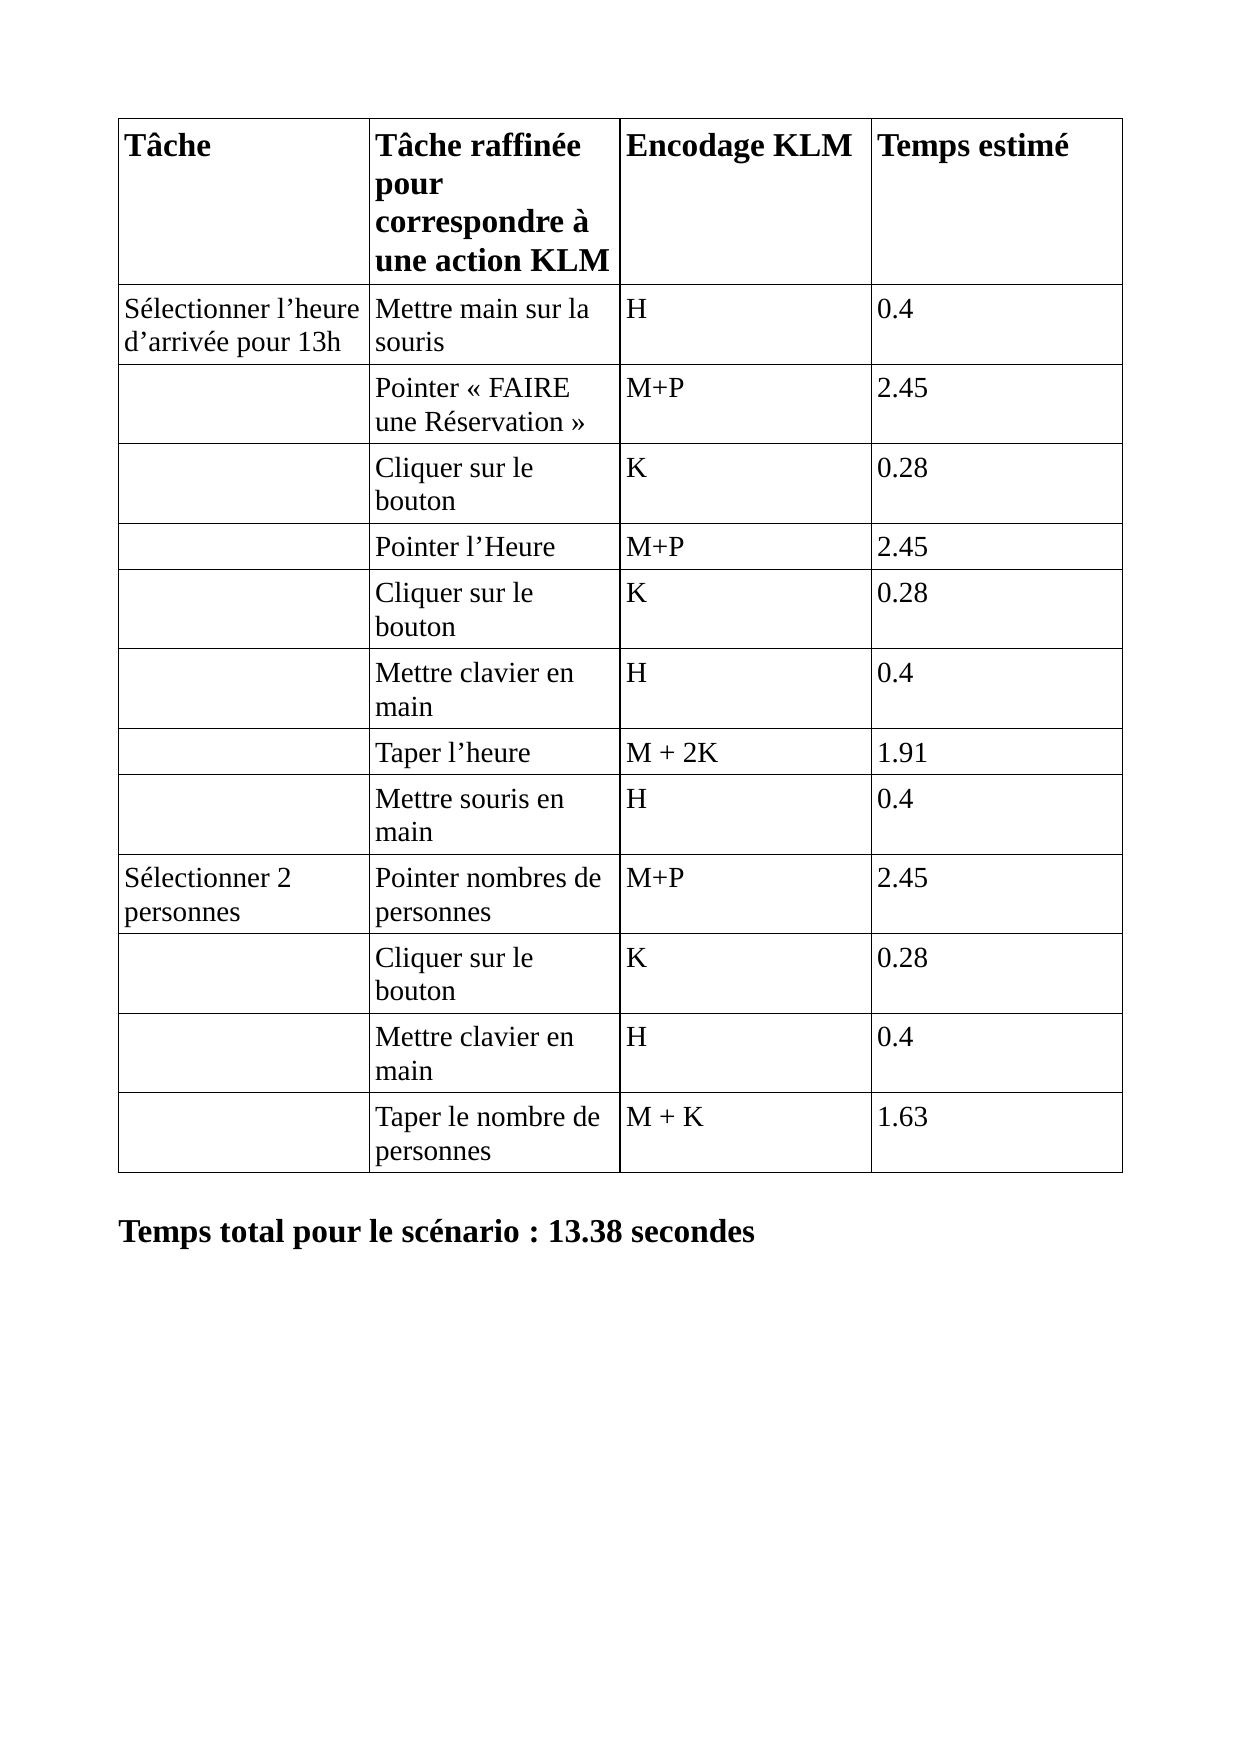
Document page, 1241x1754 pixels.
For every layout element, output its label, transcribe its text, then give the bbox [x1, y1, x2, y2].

table_cell [119, 775, 369, 853]
table_cell H [621, 285, 871, 363]
table_cell [119, 729, 369, 774]
table_cell M+P [621, 524, 871, 569]
table_cell M + K [621, 1093, 871, 1172]
table_cell Taper le nombre de personnes [370, 1093, 619, 1172]
table_cell Cliquer sur le bouton [370, 570, 619, 648]
table_cell Pointer nombres de personnes [370, 855, 619, 933]
table_cell 0.4 [872, 649, 1122, 728]
table_header Temps estimé [872, 119, 1122, 284]
table_cell Cliquer sur le bouton [370, 444, 619, 523]
table_cell 1.63 [872, 1093, 1122, 1172]
table_cell Mettre clavier en main [370, 1014, 619, 1092]
table_cell 0.4 [872, 1014, 1122, 1092]
table_cell H [621, 649, 871, 728]
table_cell [119, 444, 369, 523]
table_cell [119, 570, 369, 648]
table_cell 2.45 [872, 524, 1122, 569]
table_cell Mettre clavier en main [370, 649, 619, 728]
table_cell [119, 649, 369, 728]
table_cell M+P [621, 365, 871, 443]
table_cell Cliquer sur le bouton [370, 934, 619, 1013]
table_cell 0.28 [872, 570, 1122, 648]
table_cell Sélectionner l’heure d’arrivée pour 13h [119, 285, 369, 363]
table_cell 2.45 [872, 855, 1122, 933]
table_cell K [621, 934, 871, 1013]
table_cell [119, 1014, 369, 1092]
table_header Encodage KLM [621, 119, 871, 284]
table_cell H [621, 775, 871, 853]
table_cell Sélectionner 2 personnes [119, 855, 369, 933]
table_cell H [621, 1014, 871, 1092]
table_cell 2.45 [872, 365, 1122, 443]
table_cell Mettre main sur la souris [370, 285, 619, 363]
table_cell [119, 365, 369, 443]
table_cell K [621, 570, 871, 648]
table_cell M+P [621, 855, 871, 933]
table_cell Mettre souris en main [370, 775, 619, 853]
table_cell 1.91 [872, 729, 1122, 774]
table_cell 0.4 [872, 285, 1122, 363]
table_cell Pointer « FAIRE une Réservation » [370, 365, 619, 443]
table_cell [119, 934, 369, 1013]
table_cell Pointer l’Heure [370, 524, 619, 569]
table_cell 0.28 [872, 444, 1122, 523]
table_cell [119, 524, 369, 569]
table_cell M + 2K [621, 729, 871, 774]
table_cell [119, 1093, 369, 1172]
table_cell 0.28 [872, 934, 1122, 1013]
table_cell 0.4 [872, 775, 1122, 853]
table_header Tâche [119, 119, 369, 284]
table_header Tâche raffinée pour correspondre à une action KLM [370, 119, 619, 284]
table_cell Taper l’heure [370, 729, 619, 774]
text Temps total pour le scénario : 13.38 secondes [118, 1211, 1122, 1249]
table_cell K [621, 444, 871, 523]
